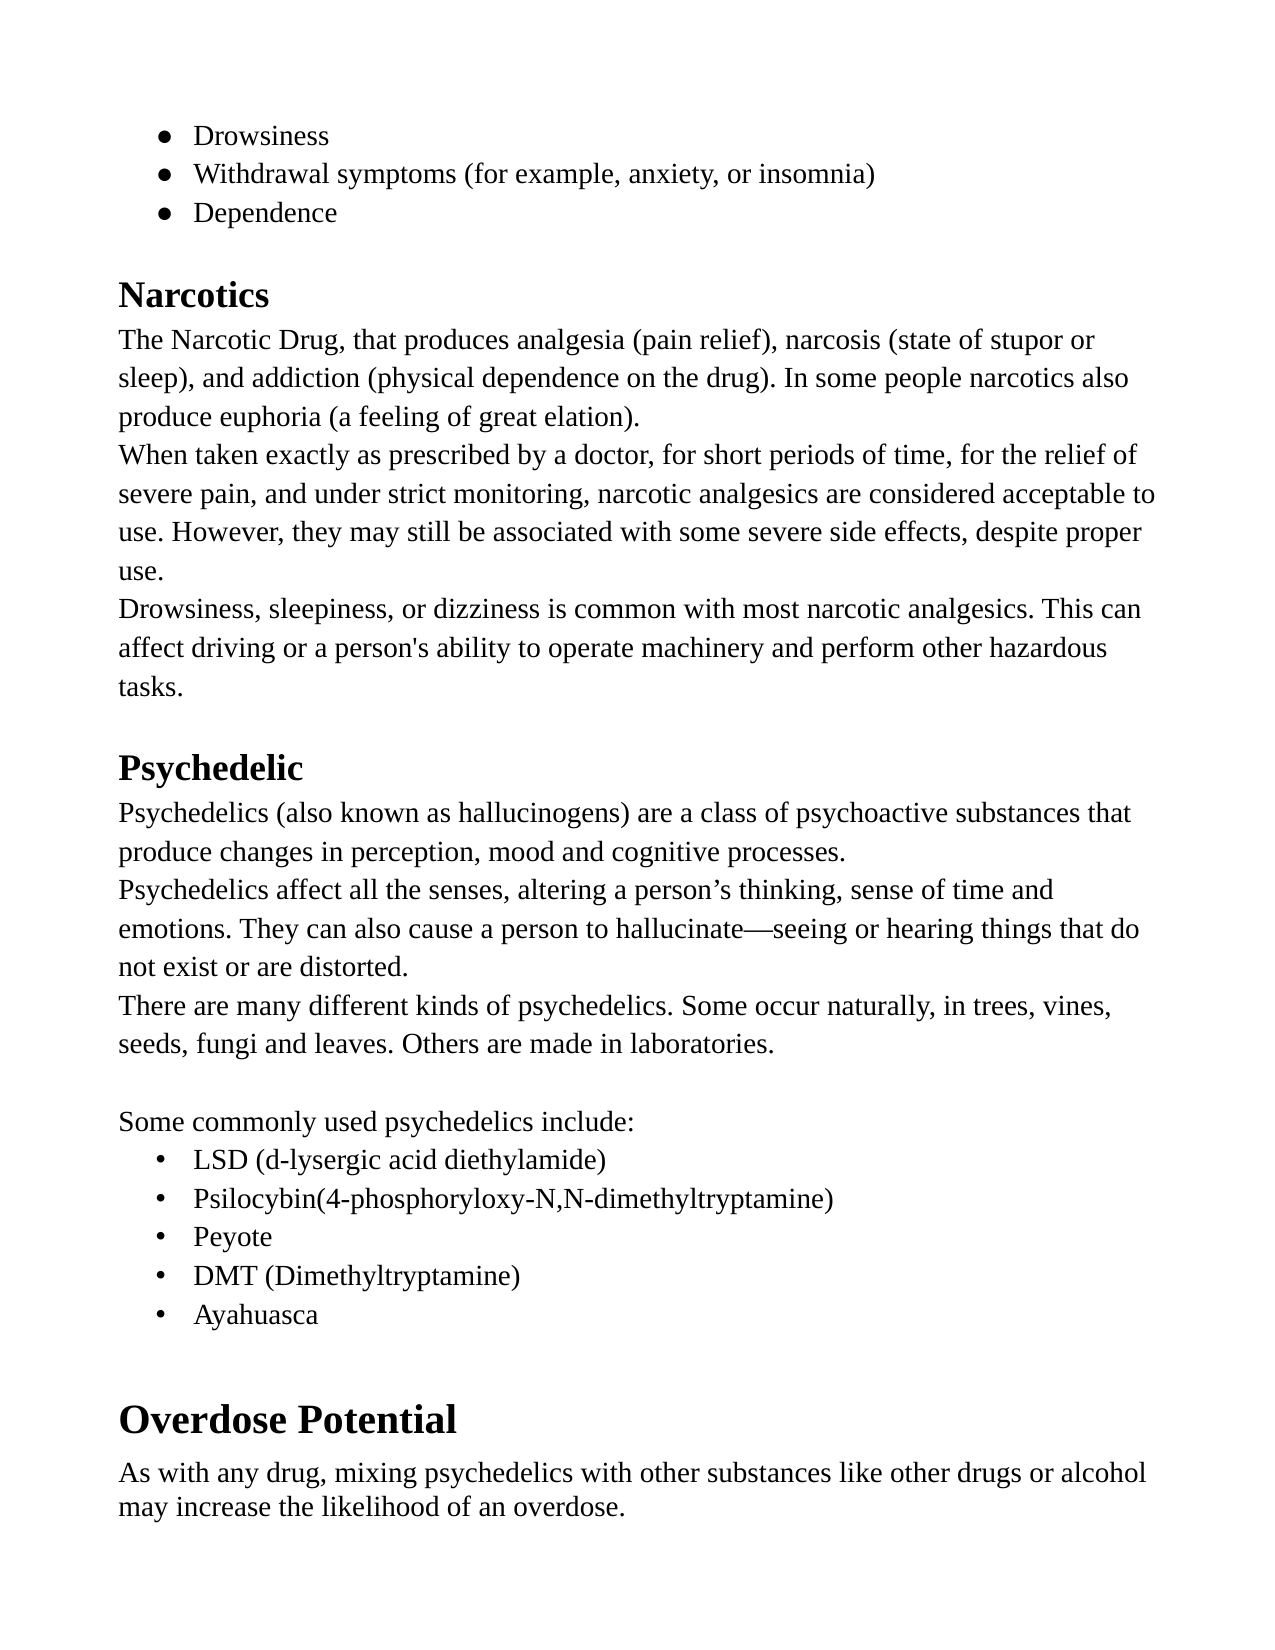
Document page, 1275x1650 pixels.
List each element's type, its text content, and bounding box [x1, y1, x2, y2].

text Drowsiness, sleepiness, or dizziness is common with most narcotic analgesics. This can affect driving or a person's ability to operate machinery and perform other hazardous tasks. [118, 592, 1157, 702]
subtitle Overdose Potential [118, 1395, 1157, 1443]
list Psilocybin(4-phosphoryloxy-N,N-dimethyltryptamine) [156, 1181, 1157, 1214]
list DMT (Dimethyltryptamine) [156, 1258, 1157, 1292]
text There are many different kinds of psychedelics. Some occur naturally, in trees, vines, seeds, fungi and leaves. Others are made in laboratories. [118, 988, 1157, 1060]
text Psychedelic [118, 746, 1157, 789]
list Peyote [156, 1219, 1157, 1253]
text Some commonly used psychedelics include: [118, 1104, 1157, 1137]
text As with any drug, mixing psychedelics with other substances like other drugs or alcohol may increase the likelihood of an overdose. [118, 1455, 1157, 1522]
list Drowsiness [156, 118, 1157, 152]
text Narcotics [118, 272, 1157, 315]
list Ayahuasca [156, 1297, 1157, 1331]
list LSD (d-lysergic acid diethylamide) [156, 1142, 1157, 1176]
list Dependence [156, 195, 1157, 229]
text The Narcotic Drug, that produces analgesia (pain relief), narcosis (state of stupor or sleep), and addiction (physical dependence on the drug). In some people narcotics also produce euphoria (a feeling of great elation). [118, 322, 1157, 432]
text Psychedelics (also known as hallucinogens) are a class of psychoactive substances that produce changes in perception, mood and cognitive processes. [118, 795, 1157, 867]
list Withdrawal symptoms (for example, anxiety, or insomnia) [156, 157, 1157, 190]
text When taken exactly as prescribed by a doctor, for short periods of time, for the relief of severe pain, and under strict monitoring, narcotic analgesics are considered acceptable to use. However, they may still be associated with some severe side effects, despite proper use. [118, 437, 1157, 587]
text Psychedelics affect all the senses, altering a person’s thinking, sense of time and emotions. They can also cause a person to hallucinate—seeing or hearing things that do not exist or are distorted. [118, 872, 1157, 983]
